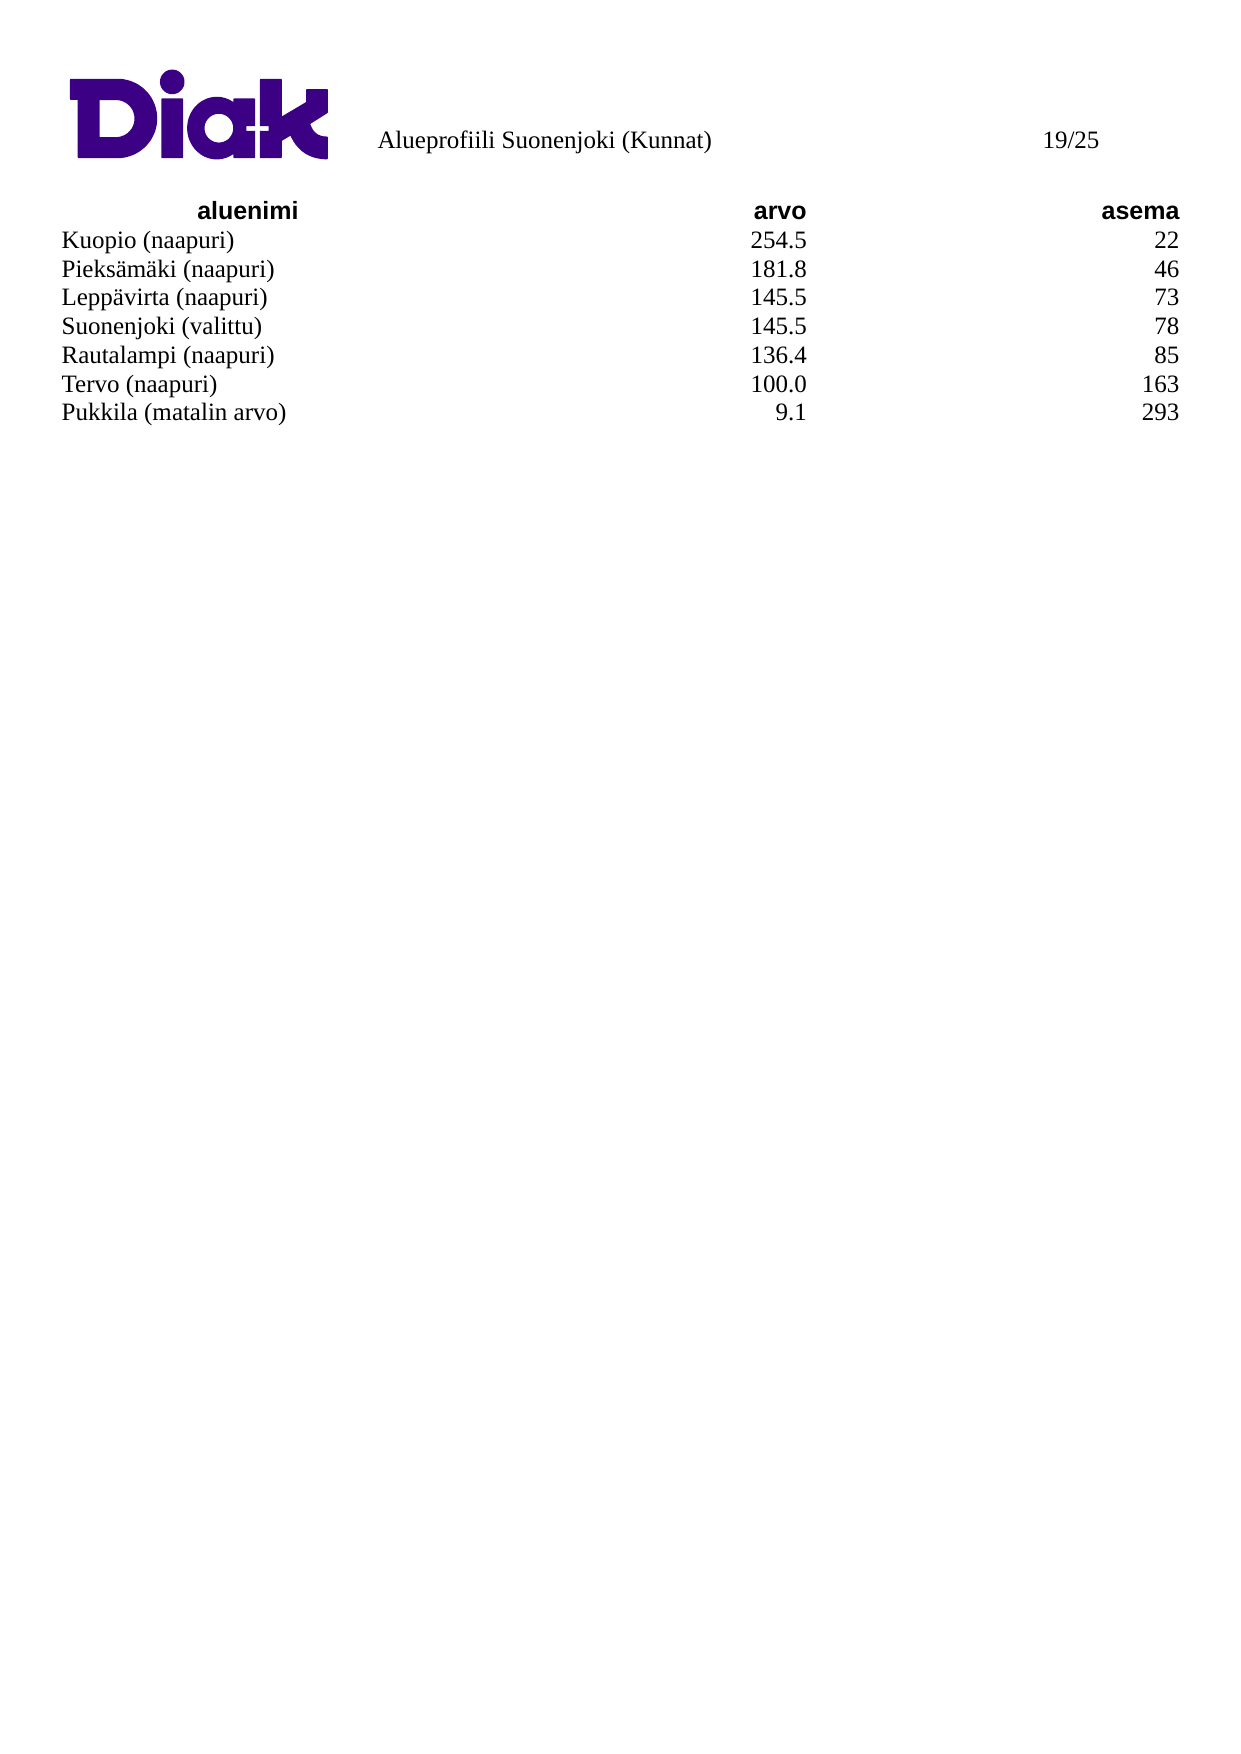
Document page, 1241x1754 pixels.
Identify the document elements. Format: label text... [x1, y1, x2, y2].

table_cell Pieksämäki (naapuri) [61, 254, 434, 282]
table_header aluenimi [61, 196, 434, 225]
table_cell Kuopio (naapuri) [61, 225, 434, 254]
table_cell Leppävirta (naapuri) [61, 283, 434, 311]
table_cell Suonenjoki (valittu) [61, 311, 434, 340]
table_cell 254.5 [434, 225, 806, 254]
table_cell 100.0 [434, 369, 806, 397]
table_cell 293 [806, 398, 1179, 426]
table_cell Rautalampi (naapuri) [61, 340, 434, 369]
table_cell 163 [806, 369, 1179, 397]
table_cell Tervo (naapuri) [61, 369, 434, 397]
table_cell 78 [806, 311, 1179, 340]
table_cell 145.5 [434, 311, 806, 340]
table_header arvo [434, 196, 806, 225]
table_cell Pukkila (matalin arvo) [61, 398, 434, 426]
table_cell 73 [806, 283, 1179, 311]
table_cell 9.1 [434, 398, 806, 426]
table_cell 46 [806, 254, 1179, 282]
table_header asema [806, 196, 1179, 225]
table_cell 85 [806, 340, 1179, 369]
table_cell 145.5 [434, 283, 806, 311]
table_cell 181.8 [434, 254, 806, 282]
table_cell 136.4 [434, 340, 806, 369]
table_cell 22 [806, 225, 1179, 254]
